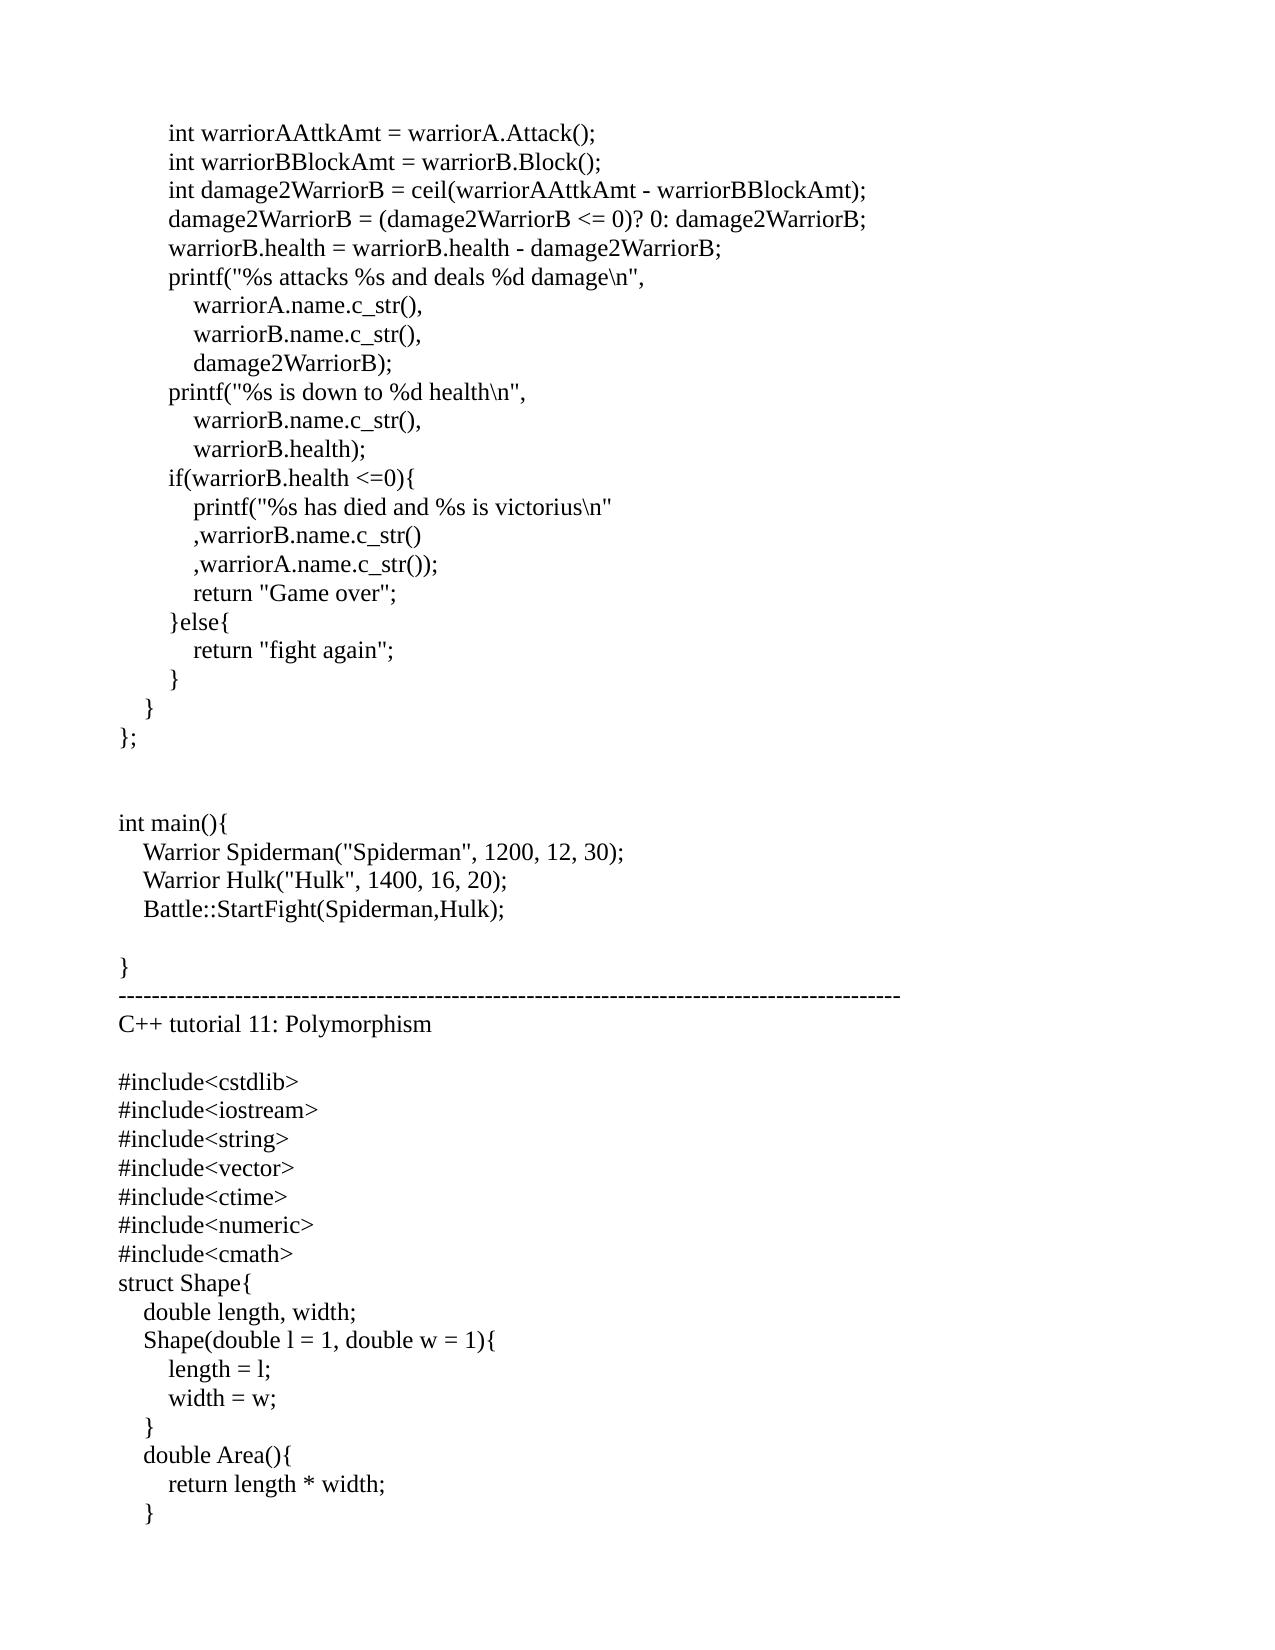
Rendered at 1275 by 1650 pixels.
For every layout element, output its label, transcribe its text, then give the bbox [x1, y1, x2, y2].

text #include<cstdlib> [118, 1067, 1157, 1096]
text } [118, 664, 1157, 693]
text printf("%s attacks %s and deals %d damage\n", [118, 262, 1157, 291]
text #include<numeric> [118, 1211, 1157, 1239]
text int main(){ [118, 808, 1157, 837]
text length = l; [118, 1354, 1157, 1383]
text Shape(double l = 1, double w = 1){ [118, 1326, 1157, 1354]
text #include<iostream> [118, 1096, 1157, 1124]
text } [118, 1412, 1157, 1441]
text ,warriorA.name.c_str()); [118, 549, 1157, 578]
text #include<ctime> [118, 1182, 1157, 1211]
text } [118, 952, 1157, 981]
text width = w; [118, 1383, 1157, 1412]
text printf("%s is down to %d health\n", [118, 377, 1157, 406]
text #include<string> [118, 1124, 1157, 1153]
text warriorB.name.c_str(), [118, 319, 1157, 348]
text Warrior Spiderman("Spiderman", 1200, 12, 30); [118, 837, 1157, 866]
text damage2WarriorB = (damage2WarriorB <= 0)? 0: damage2WarriorB; [118, 204, 1157, 233]
text Battle::StartFight(Spiderman,Hulk); [118, 894, 1157, 923]
text int warriorAAttkAmt = warriorA.Attack(); [118, 118, 1157, 147]
text #include<cmath> [118, 1239, 1157, 1268]
text if(warriorB.health <=0){ [118, 463, 1157, 492]
text return "fight again"; [118, 636, 1157, 664]
text #include<vector> [118, 1153, 1157, 1182]
text return "Game over"; [118, 578, 1157, 607]
text } [118, 693, 1157, 722]
text warriorA.name.c_str(), [118, 291, 1157, 319]
text warriorB.health = warriorB.health - damage2WarriorB; [118, 233, 1157, 262]
text damage2WarriorB); [118, 348, 1157, 377]
text }else{ [118, 607, 1157, 636]
text } [118, 1498, 1157, 1527]
text }; [118, 722, 1157, 751]
text ---------------------------------------------------------------------------------------------- [118, 981, 1157, 1009]
text int damage2WarriorB = ceil(warriorAAttkAmt - warriorBBlockAmt); [118, 176, 1157, 204]
text ,warriorB.name.c_str() [118, 521, 1157, 549]
text double length, width; [118, 1297, 1157, 1326]
text int warriorBBlockAmt = warriorB.Block(); [118, 147, 1157, 176]
text warriorB.health); [118, 434, 1157, 463]
text C++ tutorial 11: Polymorphism [118, 1009, 1157, 1038]
text return length * width; [118, 1469, 1157, 1498]
text Warrior Hulk("Hulk", 1400, 16, 20); [118, 866, 1157, 894]
text struct Shape{ [118, 1268, 1157, 1297]
text double Area(){ [118, 1441, 1157, 1469]
text warriorB.name.c_str(), [118, 406, 1157, 434]
text printf("%s has died and %s is victorius\n" [118, 492, 1157, 521]
